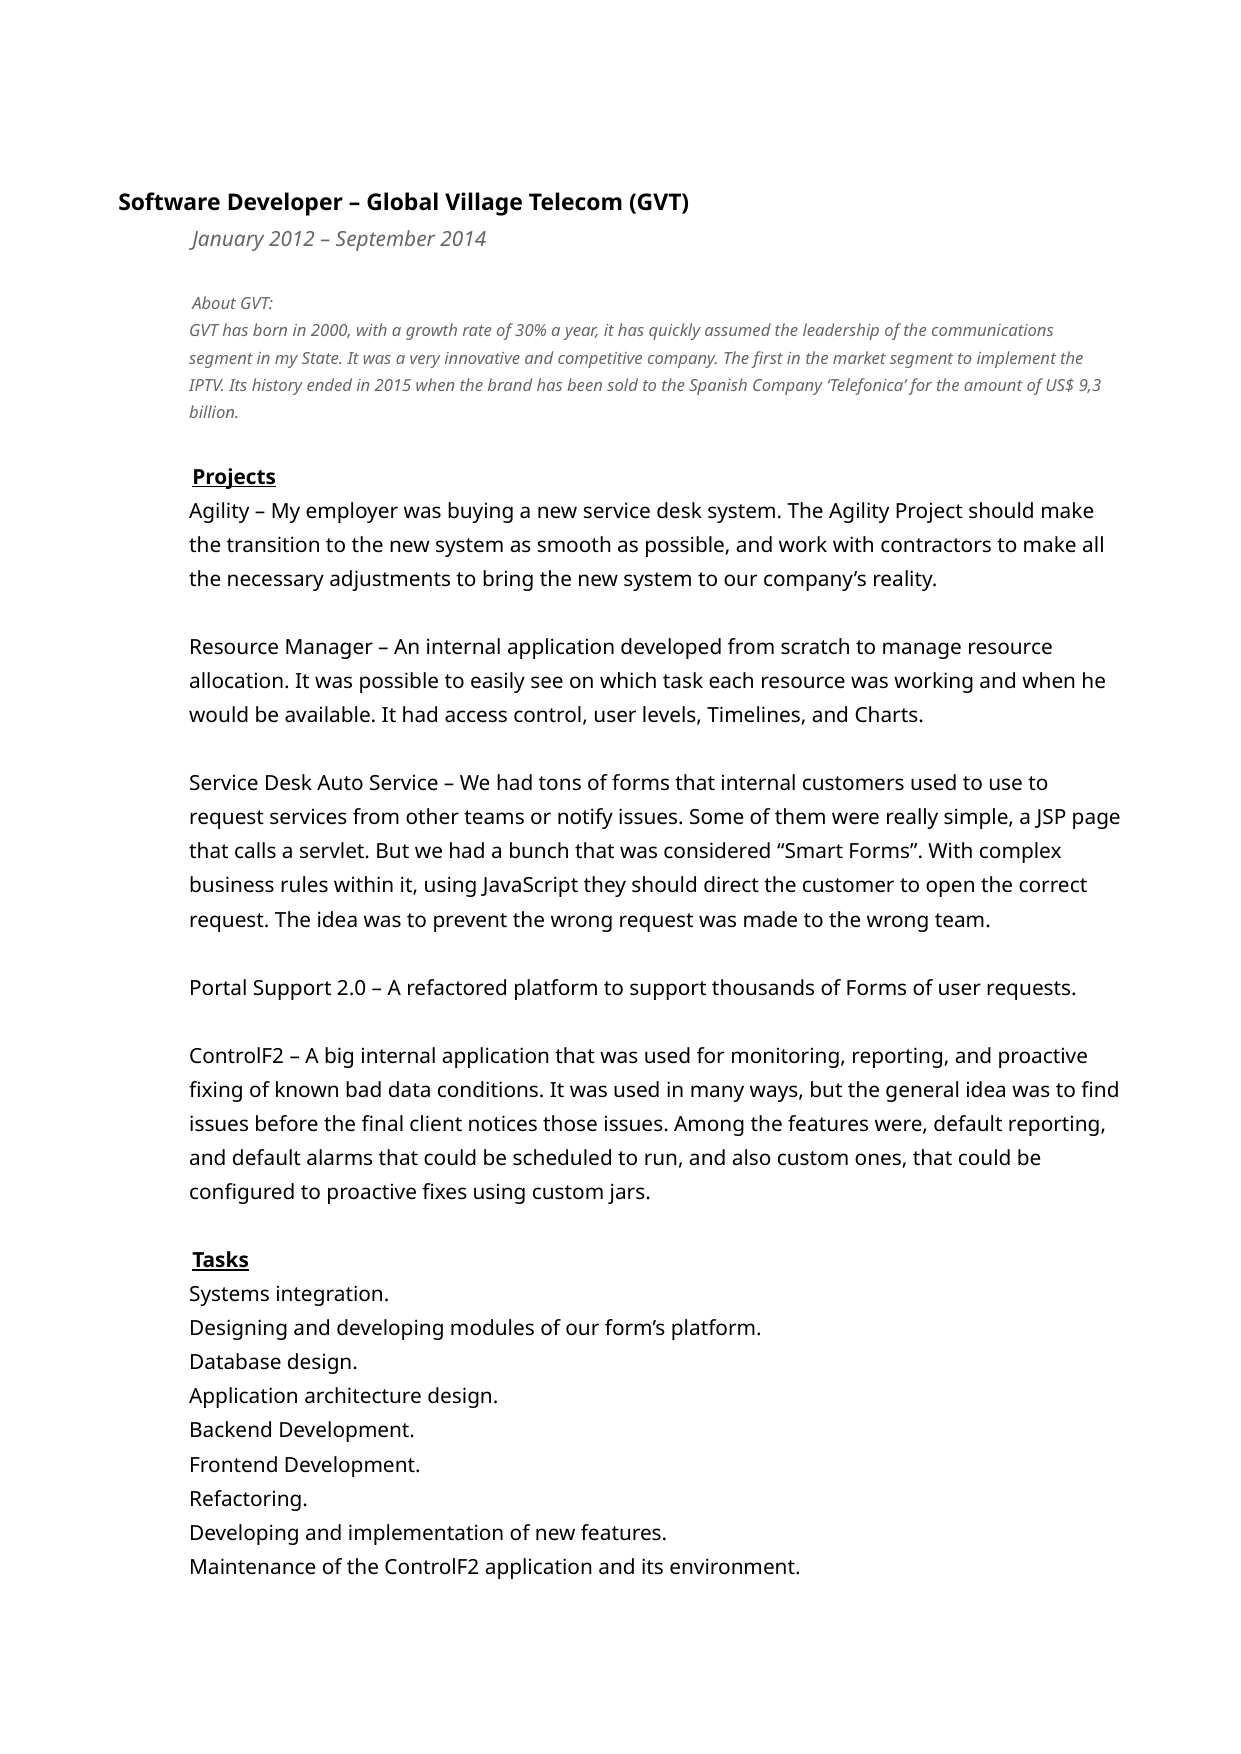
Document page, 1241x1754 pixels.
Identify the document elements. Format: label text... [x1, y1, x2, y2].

text About GVT: [118, 292, 1122, 314]
text Maintenance of the ControlF2 application and its environment. [189, 1552, 1122, 1580]
text Database design. [189, 1347, 1122, 1376]
text Developing and implementation of new features. [189, 1518, 1122, 1546]
text Frontend Development. [189, 1450, 1122, 1478]
text Projects [118, 462, 1122, 490]
text ControlF2 – A big internal application that was used for monitoring, reporting, and proactive fixing of known bad data conditions. It was used in many ways, but the general idea was to find issues before the final client notices those issues. Among the features were, default reporting, and default alarms that could be scheduled to run, and also custom ones, that could be configured to proactive fixes using custom jars. [189, 1041, 1122, 1206]
text Systems integration. [189, 1279, 1122, 1308]
text Portal Support 2.0 – A refactored platform to support thousands of Forms of user requests. [189, 973, 1122, 1001]
text January 2012 – September 2014 [118, 224, 1122, 252]
text Software Developer – Global Village Telecom (GVT) [118, 186, 1122, 217]
text Resource Manager – An internal application developed from scratch to manage resource allocation. It was possible to easily see on which task each resource was working and when he would be available. It had access control, user levels, Timelines, and Charts. [189, 632, 1122, 729]
text Designing and developing modules of our form’s platform. [189, 1313, 1122, 1342]
text Application architecture design. [189, 1382, 1122, 1410]
text Tasks [118, 1245, 1122, 1274]
text Agility – My employer was buying a new service desk system. The Agility Project should make the transition to the new system as smooth as possible, and work with contractors to make all the necessary adjustments to bring the new system to our company’s reality. [189, 496, 1122, 592]
text Refactoring. [189, 1484, 1122, 1512]
text Backend Development. [189, 1416, 1122, 1444]
text Service Desk Auto Service – We had tons of forms that internal customers used to use to request services from other teams or notify issues. Some of them were really simple, a JSP page that calls a servlet. But we had a bunch that was considered “Smart Forms”. With complex business rules within it, using JavaScript they should direct the customer to open the correct request. The idea was to prevent the wrong request was made to the wrong team. [189, 768, 1122, 933]
text GVT has born in 2000, with a growth rate of 30% a year, it has quickly assumed the leadership of the communications segment in my State. It was a very innovative and competitive company. The first in the market segment to implement the IPTV. Its history ended in 2015 when the brand has been sold to the Spanish Company ‘Telefonica’ for the amount of US$ 9,3 billion. [189, 319, 1122, 423]
